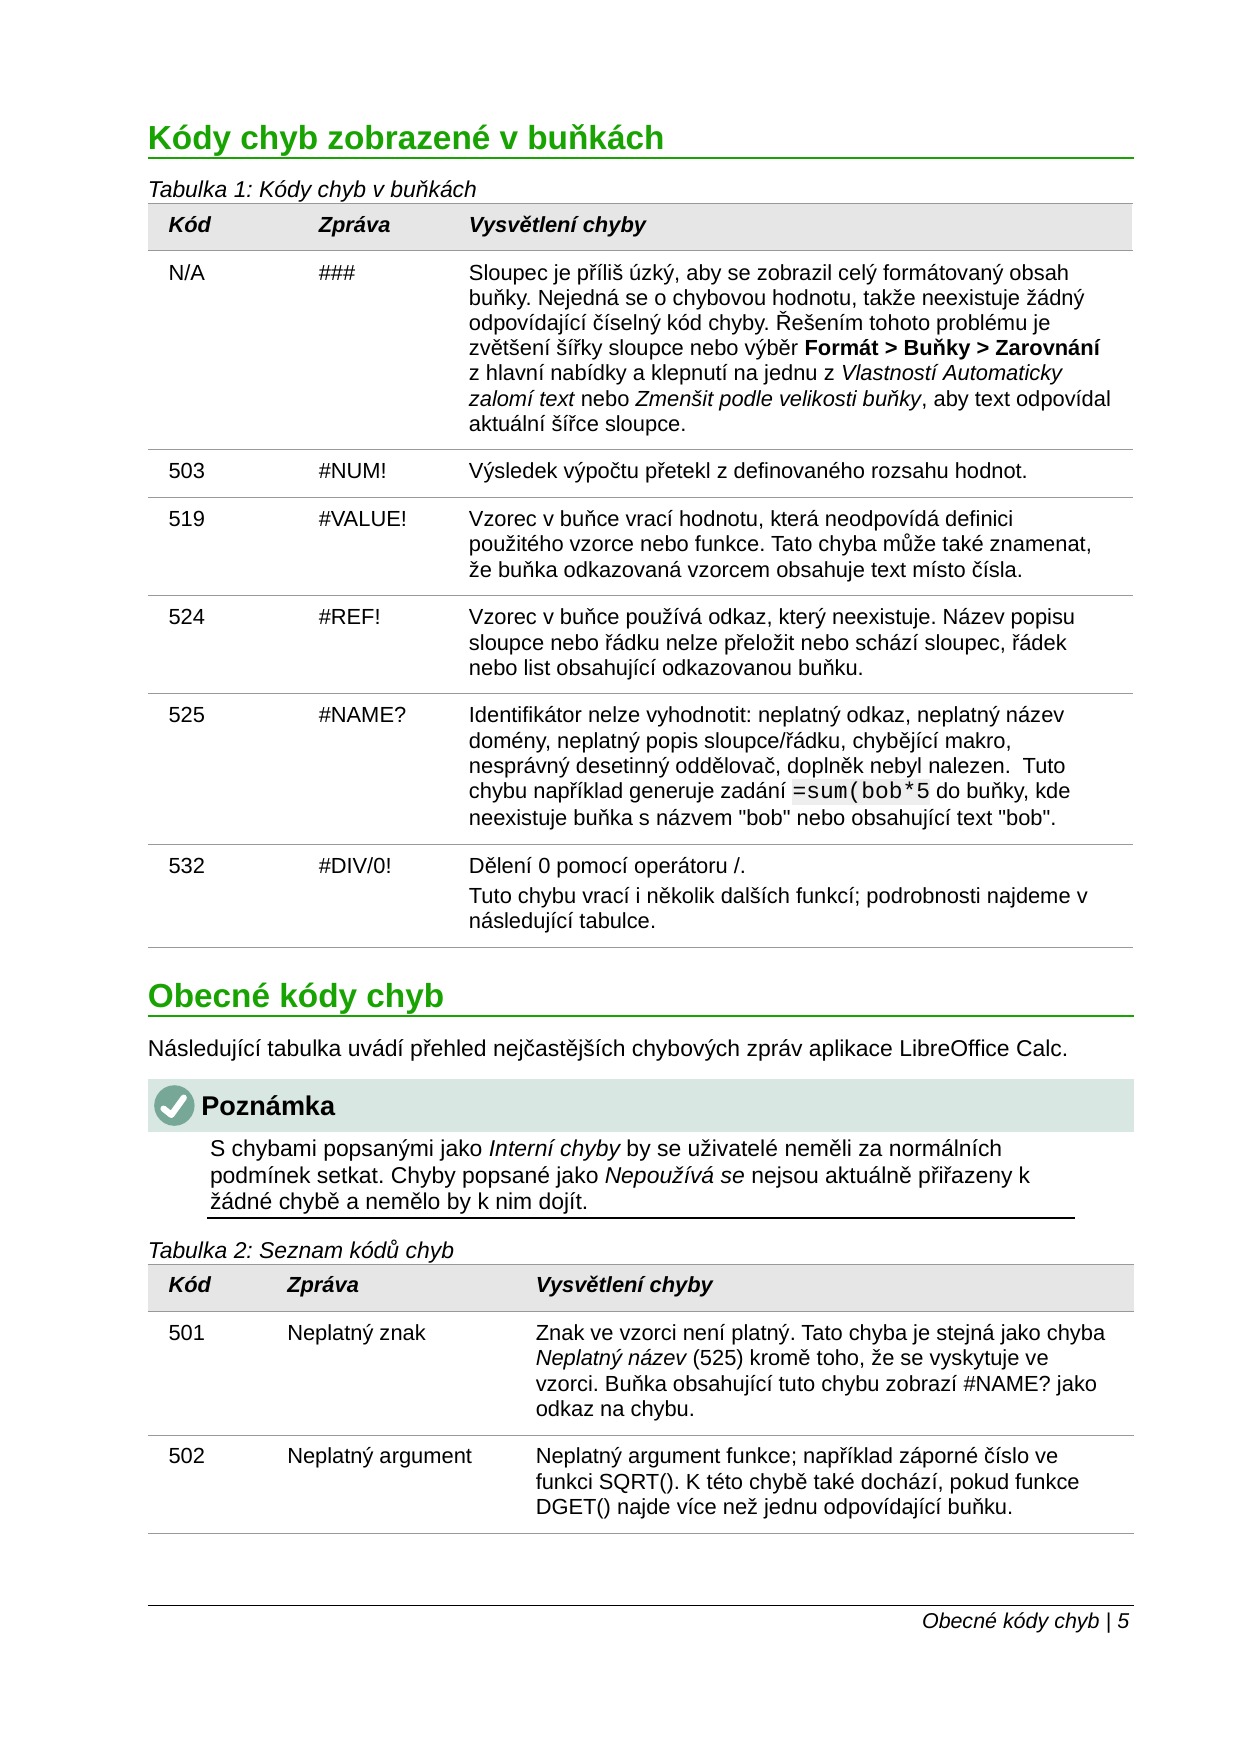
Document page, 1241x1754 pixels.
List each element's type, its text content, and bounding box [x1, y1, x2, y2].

table_header Kód [148, 204, 298, 250]
table_cell 525 [148, 694, 298, 844]
table_cell Znak ve vzorci není platný. Tato chyba je stejná jako chyba Neplatný název (525) kromě toho, že se vyskytuje ve vzorci. Buňka obsahující tuto chybu zobrazí #NAME? jako odkaz na chybu. [515, 1312, 1134, 1434]
table_header Kód [148, 1265, 266, 1311]
table_cell #NAME? [298, 694, 448, 844]
text S chybami popsanými jako Interní chyby by se uživatelé neměli za normálních podmínek setkat. Chyby popsané jako Nepoužívá se nejsou aktuálně přiřazeny k žádné chybě a nemělo by k nim dojít. [207, 1132, 1075, 1217]
text Tabulka 1: Kódy chyb v buňkách [148, 176, 1134, 203]
table_cell Neplatný znak [266, 1312, 515, 1434]
table_cell ### [298, 251, 448, 449]
subtitle Kódy chyb zobrazené v buňkách [148, 118, 1134, 157]
table_cell 532 [148, 845, 298, 947]
table_cell N/A [148, 251, 298, 449]
table_cell #VALUE! [298, 498, 448, 595]
table_cell Identifikátor nelze vyhodnotit: neplatný odkaz, neplatný název domény, neplatný popis sloupce/řádku, chybějící makro, nesprávný desetinný oddělovač, doplněk nebyl nalezen. Tuto chybu například generuje zadání =sum(bob*5 do buňky, kde neexistuje buňka s názvem "bob" nebo obsahující text "bob". [448, 694, 1132, 844]
table_cell 501 [148, 1312, 266, 1434]
table_cell 519 [148, 498, 298, 595]
table_cell Výsledek výpočtu přetekl z definovaného rozsahu hodnot. [448, 450, 1132, 497]
table_cell #DIV/0! [298, 845, 448, 947]
table_cell Vzorec v buňce používá odkaz, který neexistuje. Název popisu sloupce nebo řádku nelze přeložit nebo schází sloupec, řádek nebo list obsahující odkazovanou buňku. [448, 596, 1132, 693]
table_header Vysvětlení chyby [515, 1265, 1134, 1311]
subtitle Poznámka [148, 1079, 1134, 1132]
text Následující tabulka uvádí přehled nejčastějších chybových zpráv aplikace LibreOffice Calc. [148, 1035, 1134, 1061]
table_cell Sloupec je příliš úzký, aby se zobrazil celý formátovaný obsah buňky. Nejedná se o chybovou hodnotu, takže neexistuje žádný odpovídající číselný kód chyby. Řešením tohoto problému je zvětšení šířky sloupce nebo výběr Formát > Buňky > Zarovnání z hlavní nabídky a klepnutí na jednu z Vlastností Automaticky zalomí text nebo Zmenšit podle velikosti buňky, aby text odpovídal aktuální šířce sloupce. [448, 251, 1132, 449]
table_header Zpráva [266, 1265, 515, 1311]
table_cell Neplatný argument funkce; například záporné číslo ve funkci SQRT(). K této chybě také dochází, pokud funkce DGET() najde více než jednu odpovídající buňku. [515, 1436, 1134, 1533]
table_cell 524 [148, 596, 298, 693]
table_cell 502 [148, 1436, 266, 1533]
table_cell Dělení 0 pomocí operátoru /. Tuto chybu vrací i několik dalších funkcí; podrobnosti najdeme v následující tabulce. [448, 845, 1132, 947]
subtitle Obecné kódy chyb [148, 976, 1134, 1015]
table_cell Neplatný argument [266, 1436, 515, 1533]
table_cell #NUM! [298, 450, 448, 497]
table_header Zpráva [298, 204, 448, 250]
table_cell 503 [148, 450, 298, 497]
text Tabulka 2: Seznam kódů chyb [148, 1237, 1134, 1263]
table_cell #REF! [298, 596, 448, 693]
table_header Vysvětlení chyby [448, 204, 1132, 250]
table_cell Vzorec v buňce vrací hodnotu, která neodpovídá definici použitého vzorce nebo funkce. Tato chyba může také znamenat, že buňka odkazovaná vzorcem obsahuje text místo čísla. [448, 498, 1132, 595]
